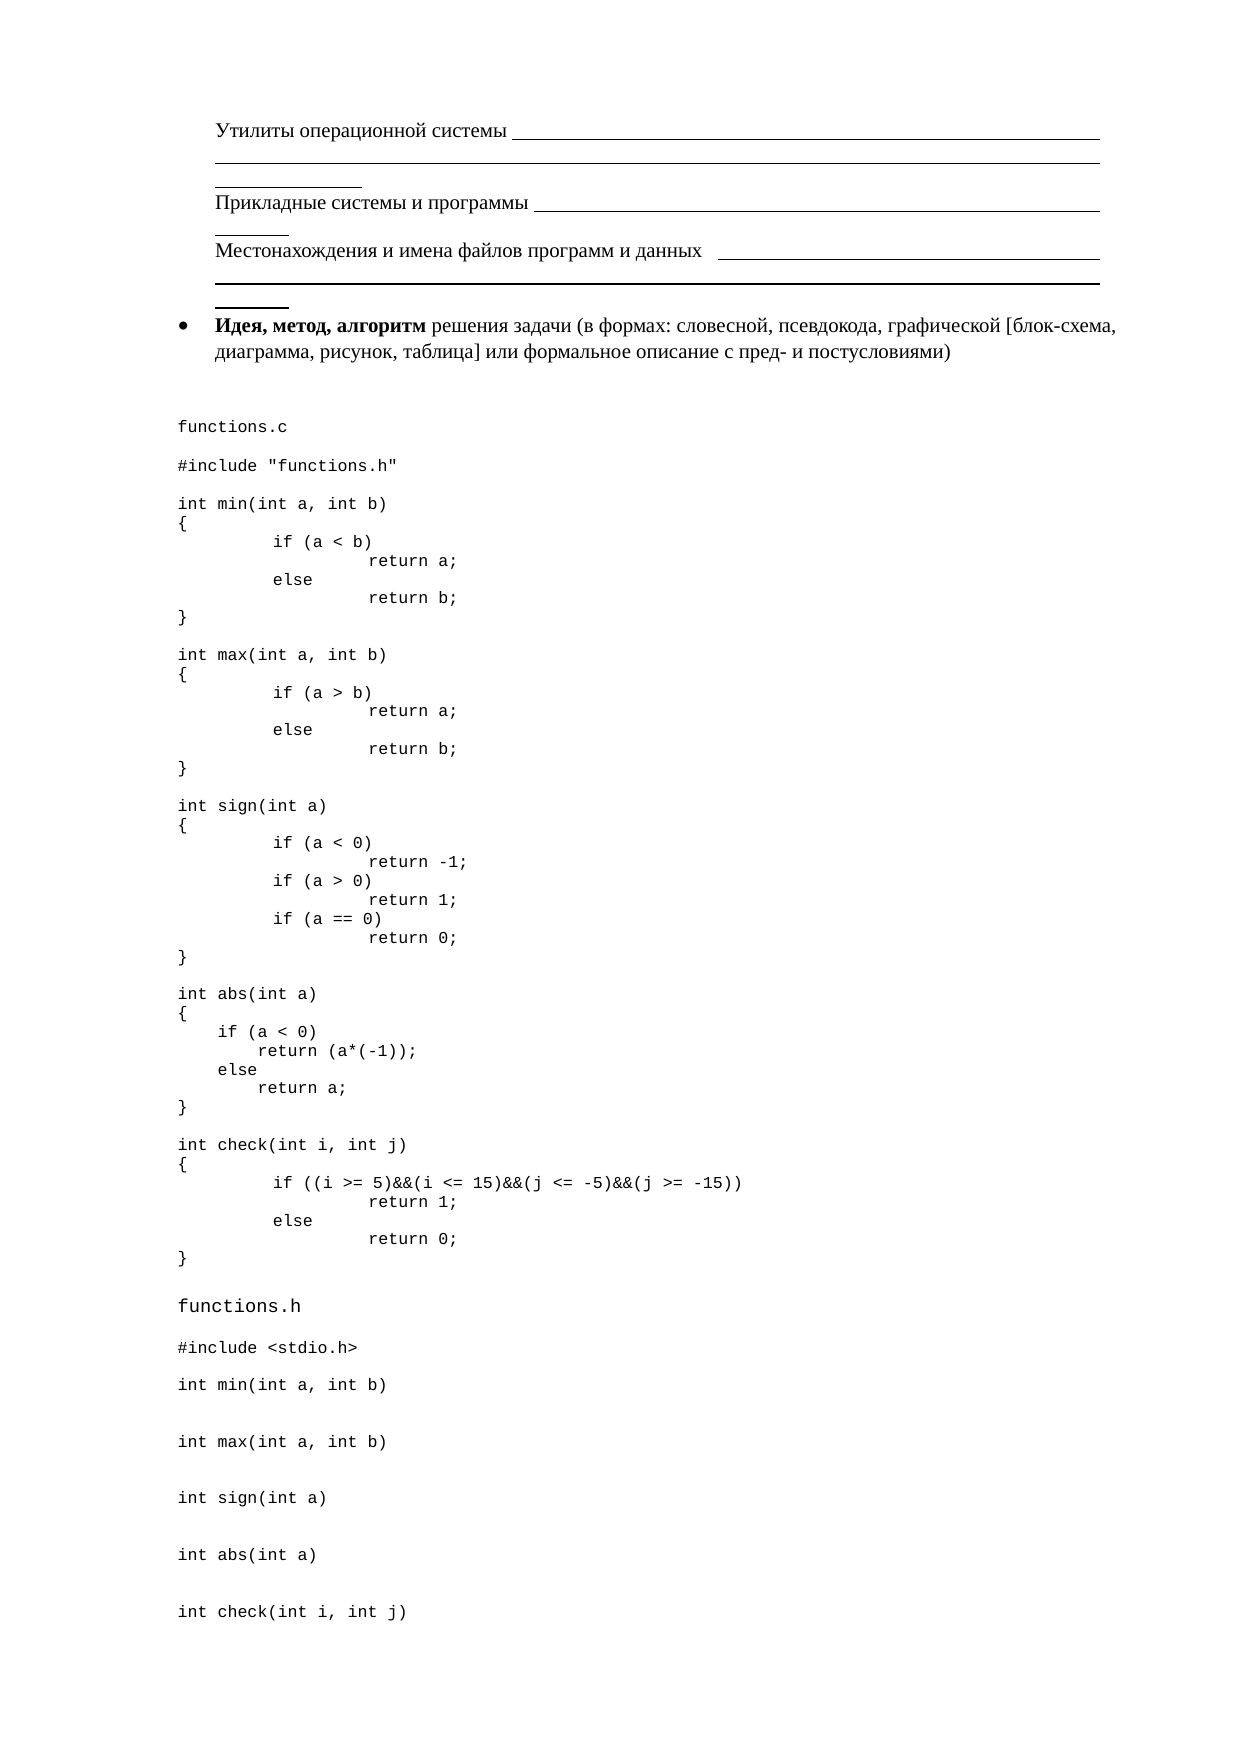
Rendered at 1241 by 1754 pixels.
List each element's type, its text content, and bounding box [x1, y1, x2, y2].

text } [177, 1099, 1152, 1118]
text if (a < 0) [177, 1023, 1152, 1042]
text int sign(int a) [177, 1490, 1152, 1509]
text Прикладные системы и программы [215, 190, 1152, 238]
text } [177, 1250, 1152, 1269]
text return 1; [177, 892, 1152, 910]
text } [177, 948, 1152, 967]
text int min(int a, int b) [177, 1377, 1152, 1396]
text return a; [177, 703, 1152, 722]
text else [177, 1061, 1152, 1080]
text int max(int a, int b) [177, 1433, 1152, 1452]
text { [177, 1156, 1152, 1174]
text return (a*(-1)); [177, 1042, 1152, 1061]
text return b; [177, 741, 1152, 759]
text int abs(int a) [177, 1547, 1152, 1565]
list Идея, метод, алгоритм решения задачи (в формах: словесной, псевдокода, графической [блок-схема, диаграмма, рисунок, таблица] или формальное описание с пред- и постусловиями) [177, 311, 1152, 363]
text Местонахождения и имена файлов программ и данных [215, 238, 1152, 311]
text #include "functions.h" [177, 458, 1152, 477]
text return a; [177, 552, 1152, 571]
text functions.h [177, 1297, 1152, 1318]
text { [177, 816, 1152, 835]
text if (a < 0) [177, 835, 1152, 854]
text else [177, 722, 1152, 741]
text return a; [177, 1080, 1152, 1099]
text int max(int a, int b) [177, 646, 1152, 665]
text { [177, 1005, 1152, 1023]
text int min(int a, int b) [177, 496, 1152, 514]
text int check(int i, int j) [177, 1603, 1152, 1622]
text else [177, 571, 1152, 590]
text return b; [177, 590, 1152, 609]
text { [177, 665, 1152, 684]
text functions.c [177, 419, 1152, 438]
text return -1; [177, 854, 1152, 873]
text return 0; [177, 929, 1152, 948]
text Утилиты операционной системы [215, 118, 1152, 190]
text } [177, 609, 1152, 628]
text if (a == 0) [177, 910, 1152, 929]
text #include <stdio.h> [177, 1339, 1152, 1358]
text if (a > 0) [177, 873, 1152, 892]
text if (a > b) [177, 684, 1152, 703]
text int sign(int a) [177, 797, 1152, 816]
text int check(int i, int j) [177, 1137, 1152, 1156]
text if ((i >= 5)&&(i <= 15)&&(j <= -5)&&(j >= -15)) [177, 1174, 1152, 1193]
text { [177, 514, 1152, 533]
text if (a < b) [177, 533, 1152, 552]
text else [177, 1212, 1152, 1231]
text int abs(int a) [177, 986, 1152, 1005]
text return 1; [177, 1193, 1152, 1212]
text return 0; [177, 1231, 1152, 1250]
text } [177, 759, 1152, 778]
